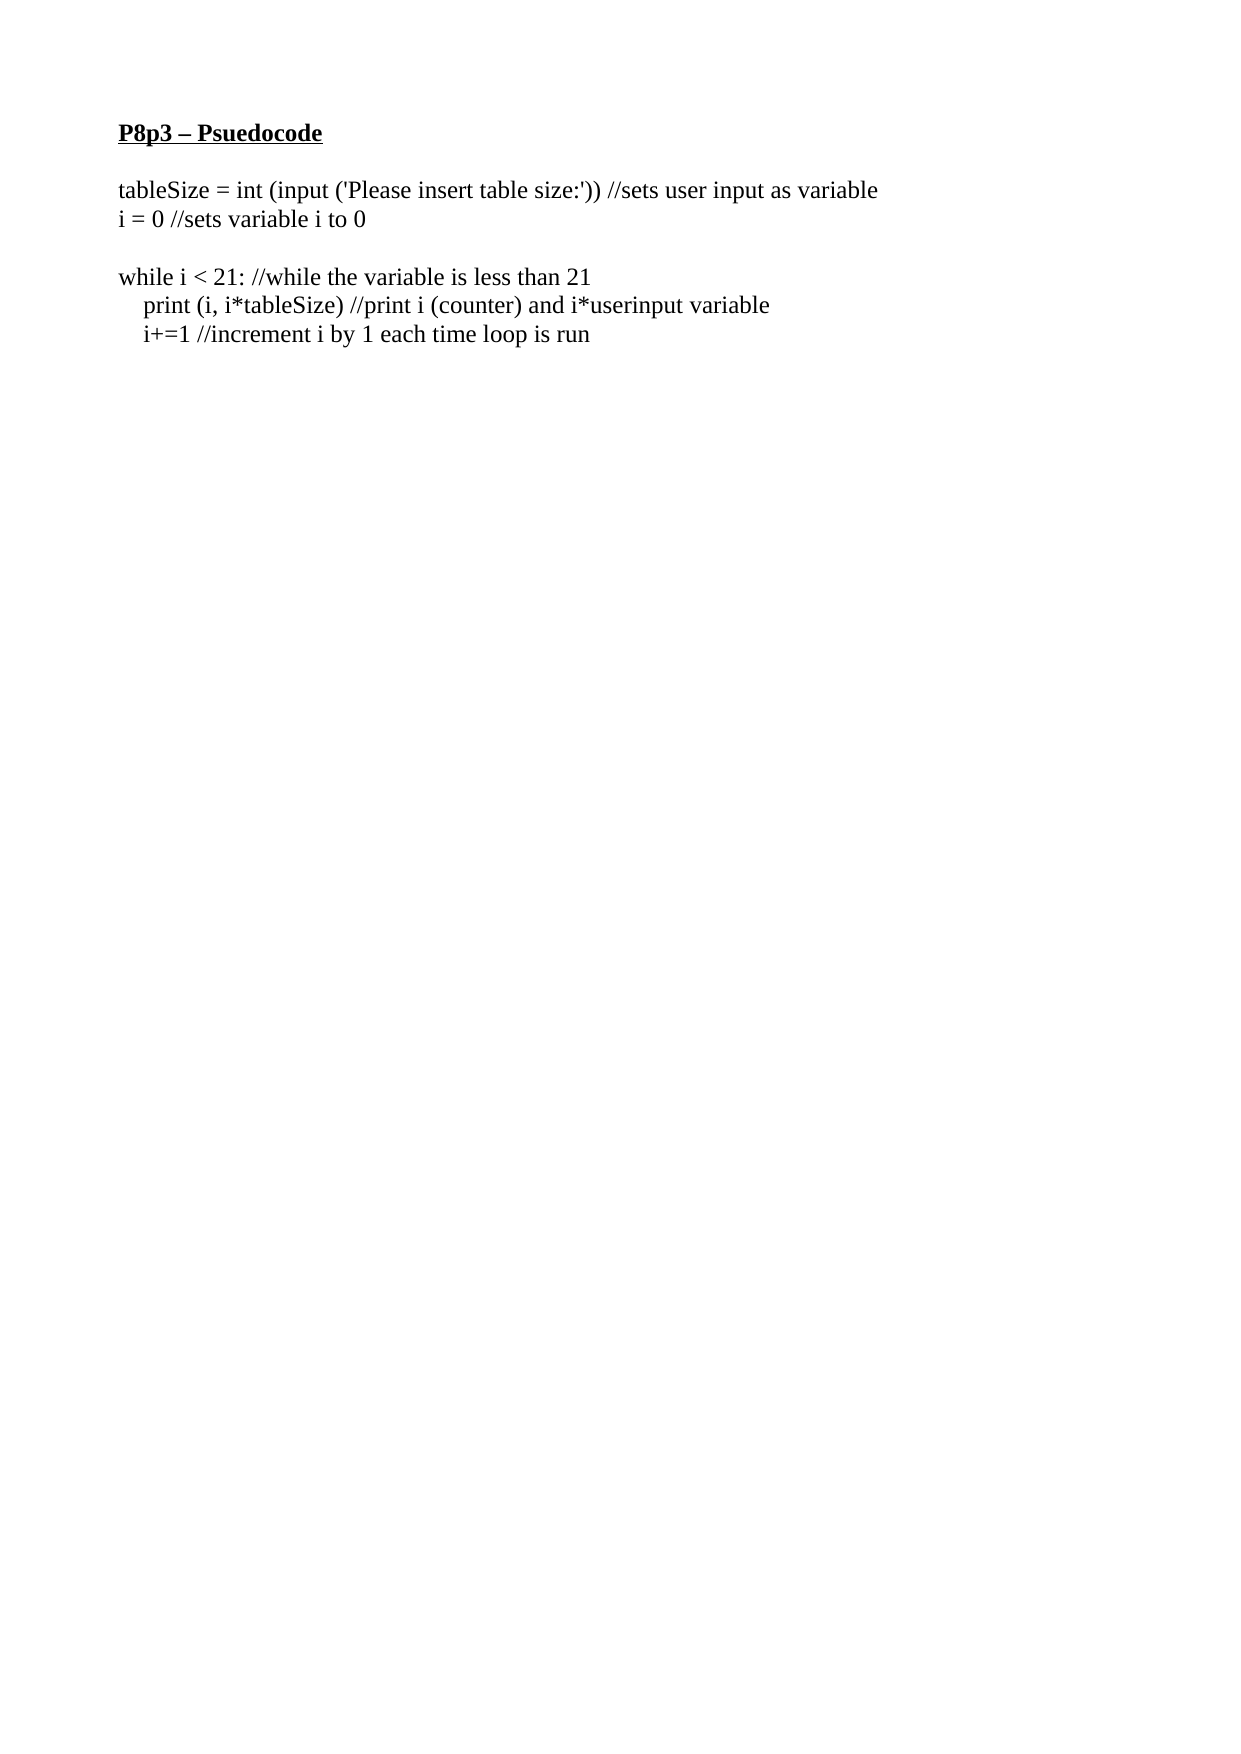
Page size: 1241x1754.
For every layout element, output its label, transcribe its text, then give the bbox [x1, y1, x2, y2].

text i = 0 //sets variable i to 0 [118, 204, 1122, 233]
text while i < 21: //while the variable is less than 21 [118, 262, 1122, 291]
text P8p3 – Psuedocode [118, 118, 1122, 147]
text i+=1 //increment i by 1 each time loop is run [118, 319, 1122, 348]
text tableSize = int (input ('Please insert table size:')) //sets user input as variable [118, 176, 1122, 204]
text print (i, i*tableSize) //print i (counter) and i*userinput variable [118, 291, 1122, 319]
